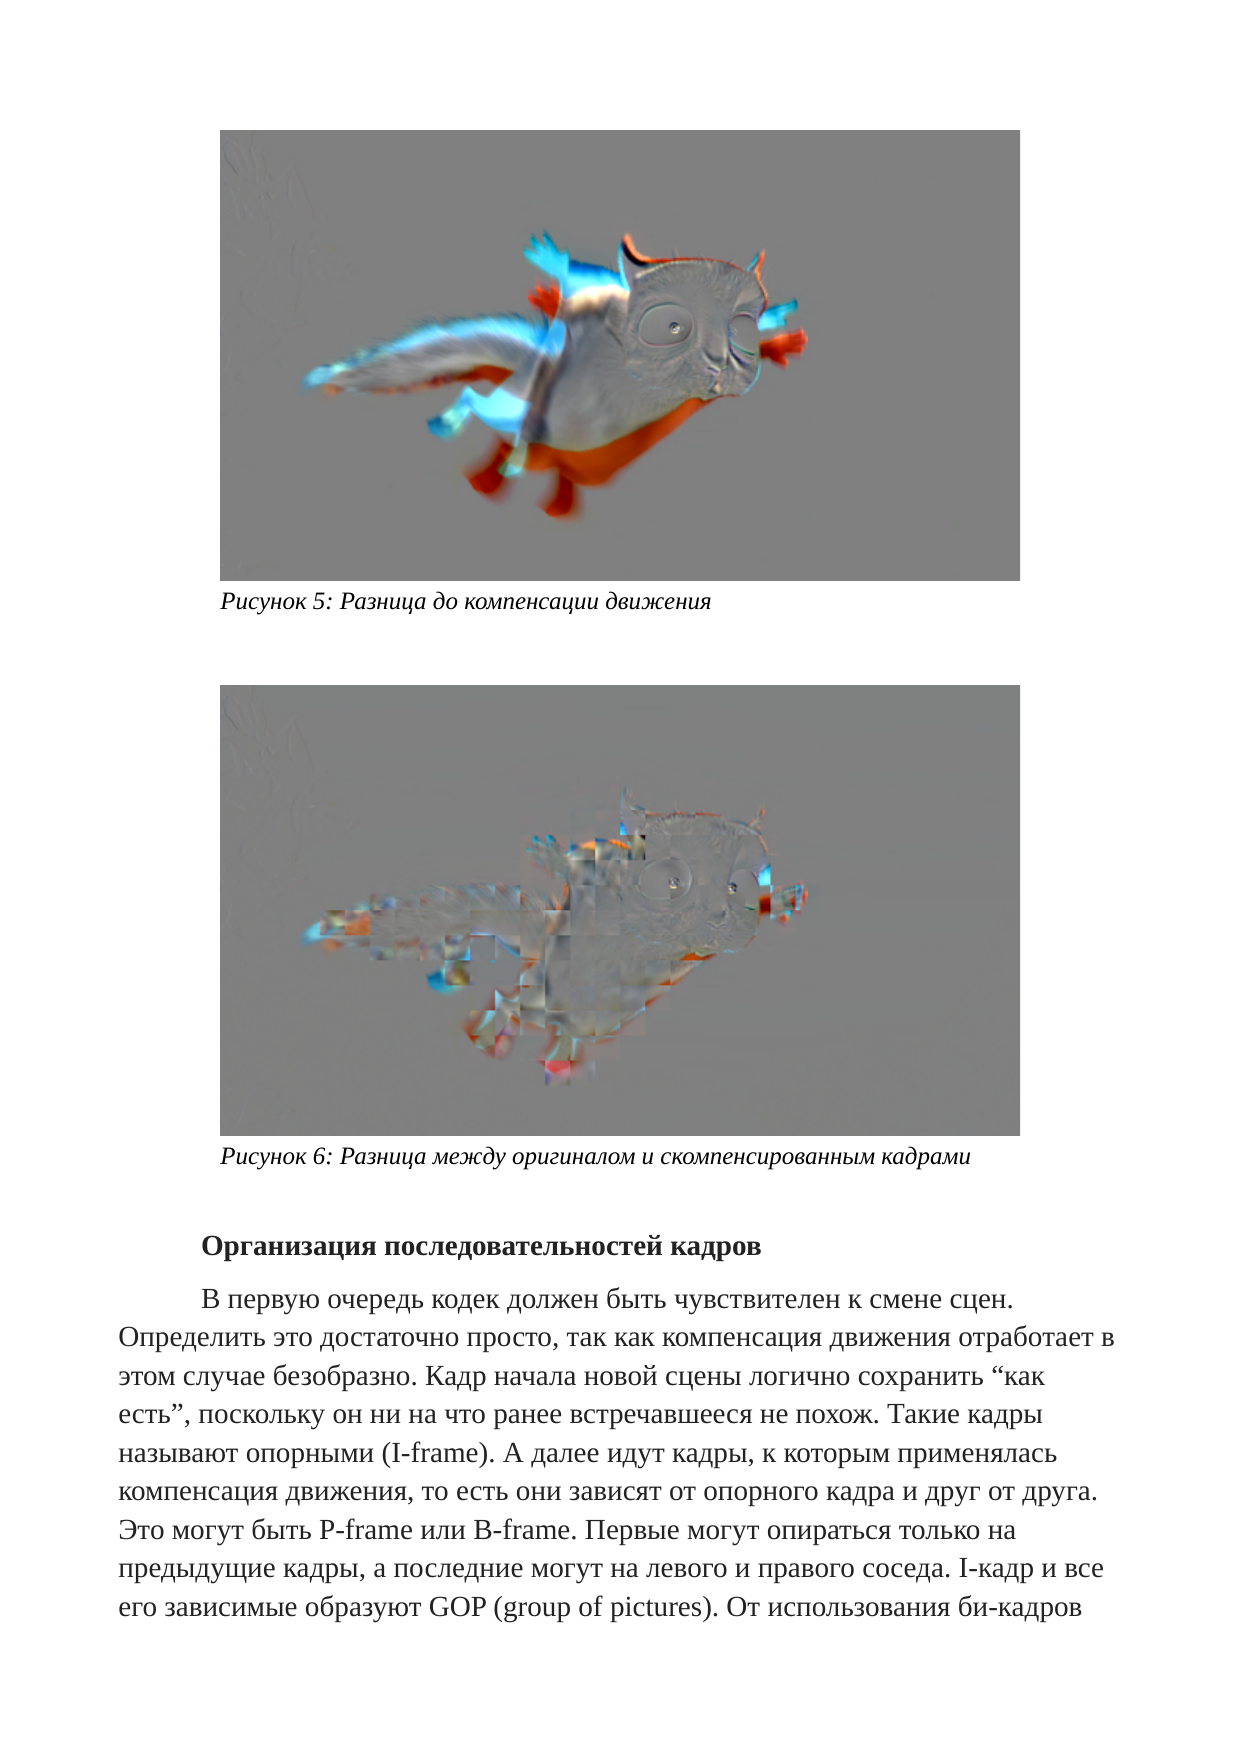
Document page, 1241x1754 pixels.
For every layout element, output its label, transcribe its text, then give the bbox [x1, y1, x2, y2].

text Рисунок 6: Разница между оригиналом и скомпенсированным кадрами [220, 1136, 1020, 1169]
picture [220, 130, 1020, 581]
text Рисунок 5: Разница до компенсации движения [220, 581, 1020, 615]
text В первую очередь кодек должен быть чувствителен к смене сцен. Определить это достаточно просто, так как компенсация движения отработает в этом случае безобразно. Кадр начала новой сцены логично сохранить “как есть”, поскольку он ни на что ранее встречавшееся не похож. Такие кадры называют опорными (I-frame). А далее идут кадры, к которым применялась компенсация движения, то есть они зависят от опорного кадра и друг от друга. Это могут быть P-frame или B-frame. Первые могут опираться только на предыдущие кадры, а последние могут на левого и правого соседа. I-кадр и все его зависимые образуют GOP (group of pictures). От использования би-кадров [118, 1281, 1122, 1623]
text Организация последовательностей кадров [118, 1228, 1122, 1261]
picture [220, 685, 1020, 1136]
